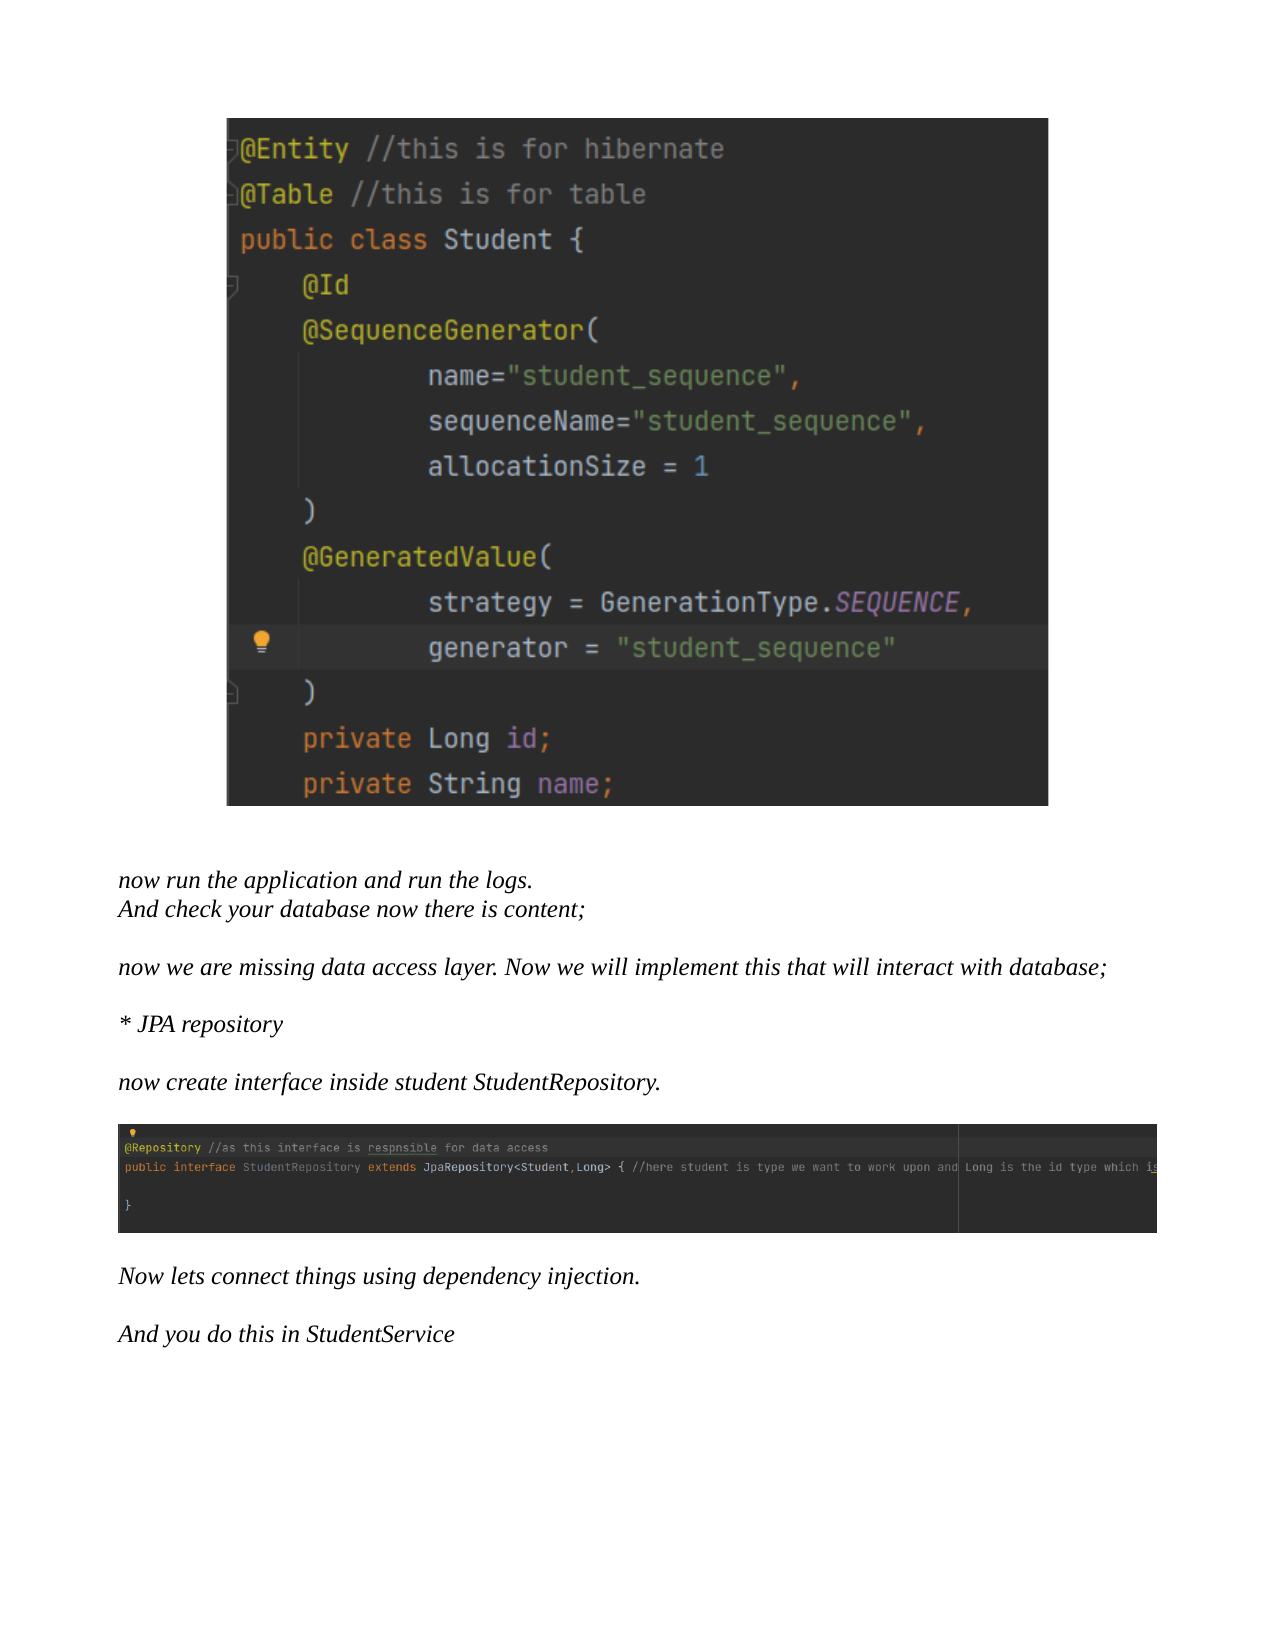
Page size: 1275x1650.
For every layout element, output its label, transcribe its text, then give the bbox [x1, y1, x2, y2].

text And you do this in StudentService [118, 1319, 1157, 1347]
text now create interface inside student StudentRepository. [118, 1067, 1157, 1096]
picture [226, 118, 1049, 806]
text And check your database now there is content; [118, 894, 1157, 923]
picture [118, 1124, 1157, 1233]
text now we are missing data access layer. Now we will implement this that will interact with database; [118, 952, 1157, 981]
text now run the application and run the logs. [118, 118, 1157, 894]
text Now lets connect things using dependency injection. [118, 1233, 1157, 1290]
text * JPA repository [118, 1009, 1157, 1038]
